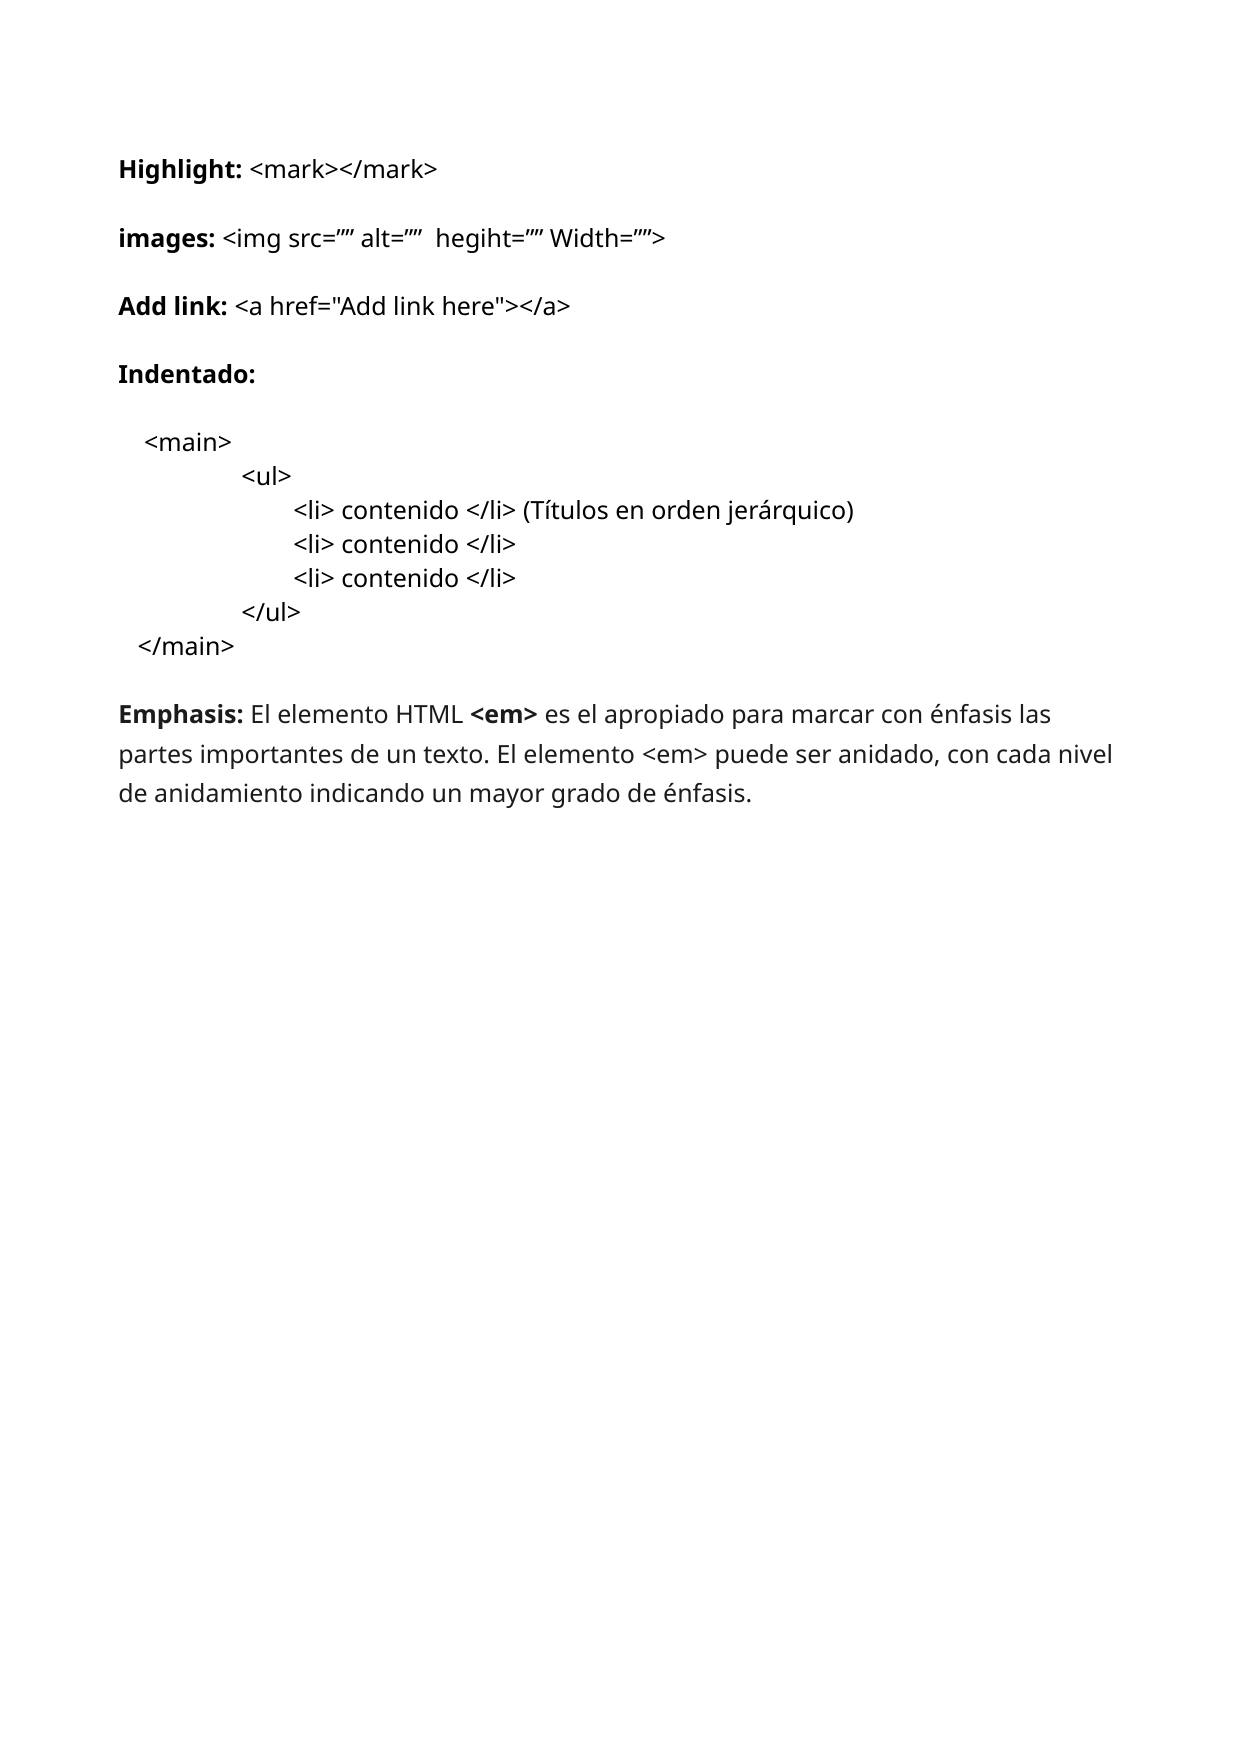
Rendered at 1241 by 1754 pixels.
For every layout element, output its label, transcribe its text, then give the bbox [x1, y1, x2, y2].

text Emphasis: El elemento HTML <em> es el apropiado para marcar con énfasis las partes importantes de un texto. El elemento <em> puede ser anidado, con cada nivel de anidamiento indicando un mayor grado de énfasis. [118, 697, 1122, 809]
text Indentado: [118, 357, 1122, 391]
text <li> contenido </li> [118, 527, 1122, 561]
text <main> [118, 425, 1122, 459]
text Add link: <a href="Add link here"></a> [118, 288, 1122, 322]
text <li> contenido </li> [118, 561, 1122, 595]
text <li> contenido </li> (Títulos en orden jerárquico) [118, 493, 1122, 527]
text </ul> [118, 595, 1122, 629]
text <ul> [118, 459, 1122, 493]
text images: <img src=”” alt=”” hegiht=”” Width=””> [118, 220, 1122, 254]
text Highlight: <mark></mark> [118, 152, 1122, 186]
text </main> [118, 629, 1122, 663]
